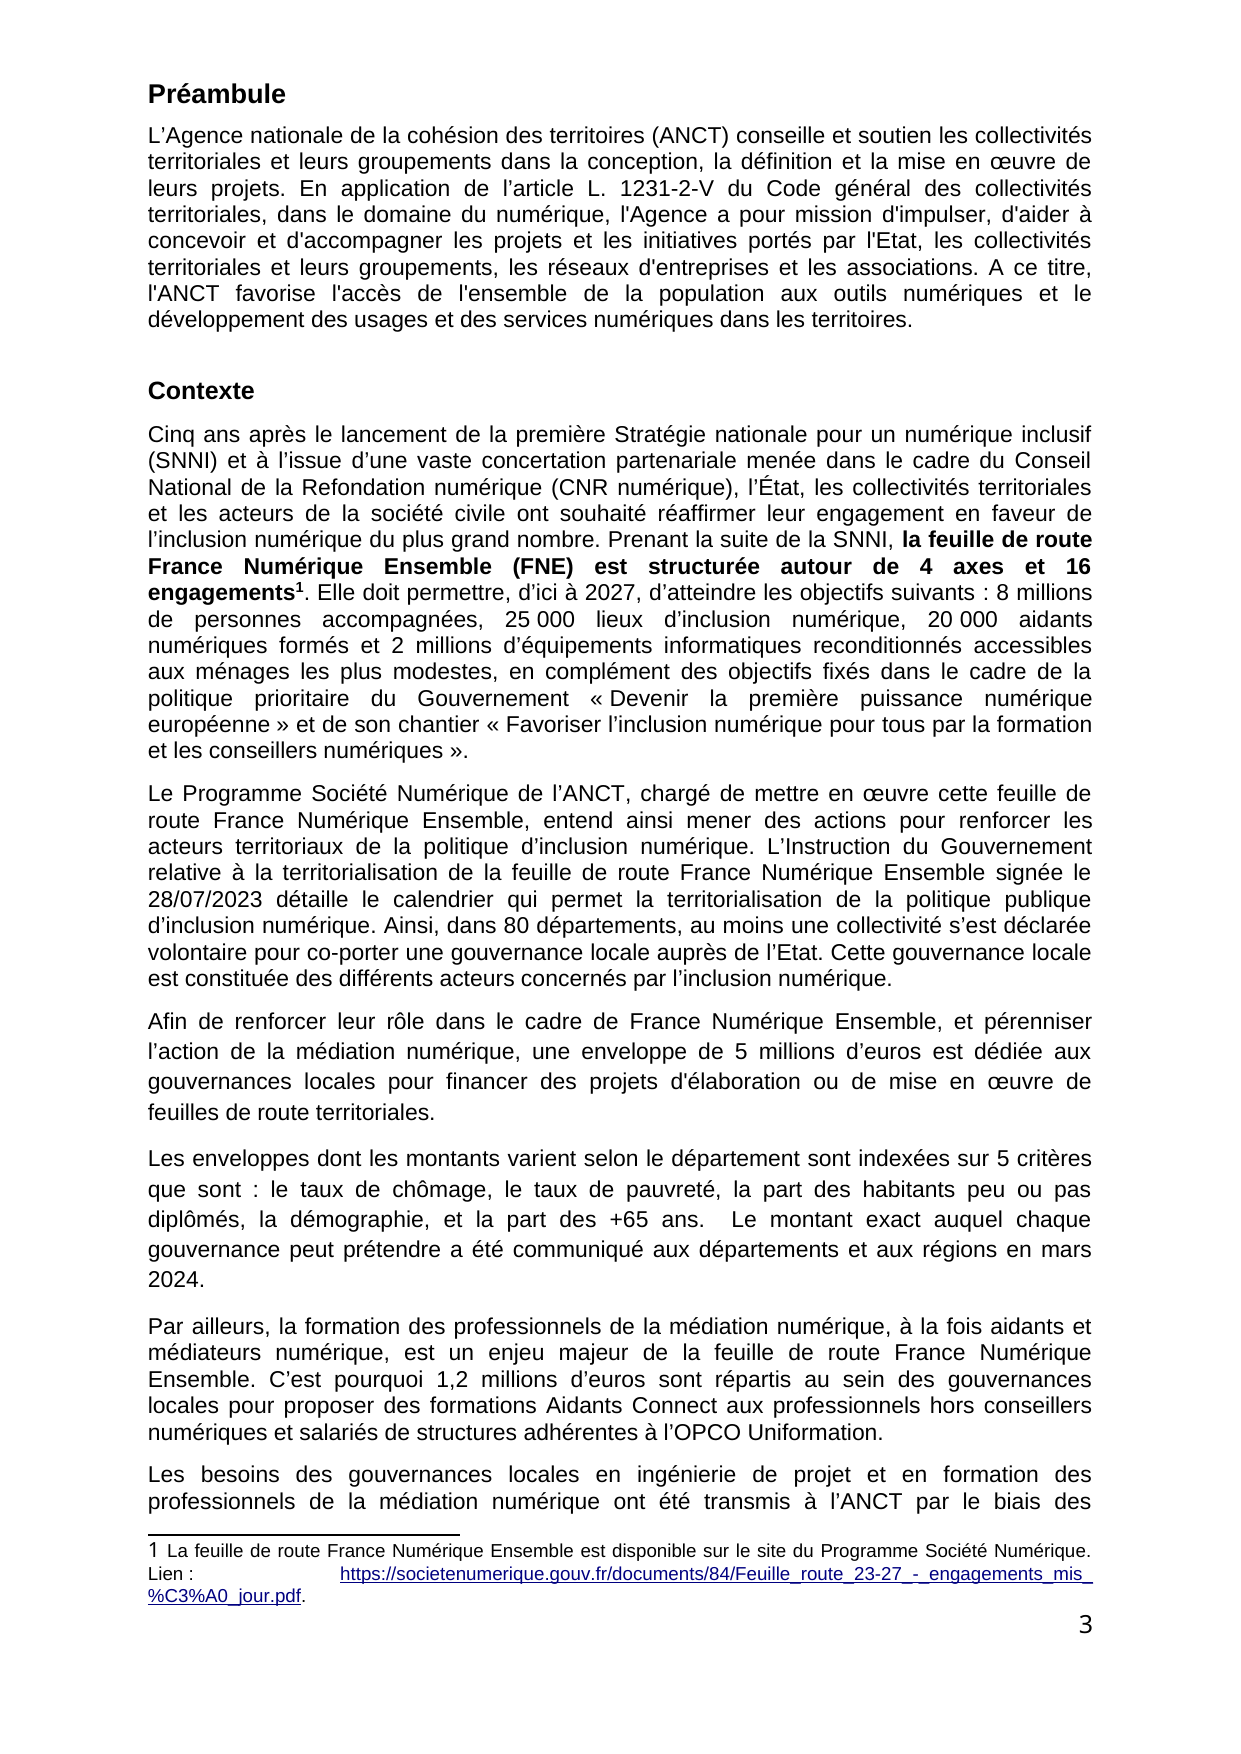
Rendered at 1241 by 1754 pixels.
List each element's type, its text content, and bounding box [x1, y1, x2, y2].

text Cinq ans après le lancement de la première Stratégie nationale pour un numérique inclusif (SNNI) et à l’issue d’une vaste concertation partenariale menée dans le cadre du Conseil National de la Refondation numérique (CNR numérique), l’État, les collectivités territoriales et les acteurs de la société civile ont souhaité réaffirmer leur engagement en faveur de l’inclusion numérique du plus grand nombre. Prenant la suite de la SNNI, la feuille de route France Numérique Ensemble (FNE) est structurée autour de 4 axes et 16 engagements. Elle doit permettre, d’ici à 2027, d’atteindre les objectifs suivants : 8 millions de personnes accompagnées, 25 000 lieux d’inclusion numérique, 20 000 aidants numériques formés et 2 millions d’équipements informatiques reconditionnés accessibles aux ménages les plus modestes, en complément des objectifs fixés dans le cadre de la politique prioritaire du Gouvernement « Devenir la première puissance numérique européenne » et de son chantier « Favoriser l’inclusion numérique pour tous par la formation et les conseillers numériques ». [148, 421, 1093, 764]
text Afin de renforcer leur rôle dans le cadre de France Numérique Ensemble, et pérenniser l’action de la médiation numérique, une enveloppe de 5 millions d’euros est dédiée aux gouvernances locales pour financer des projets d'élaboration ou de mise en œuvre de feuilles de route territoriales. [148, 1008, 1093, 1125]
subtitle Préambule [148, 78, 1093, 109]
text La feuille de route France Numérique Ensemble est disponible sur le site du Programme Société Numérique. Lien : https://societenumerique.gouv.fr/documents/84/Feuille_route_23-27_-_engagements_mis_%C3%A0_jour.pdf. [148, 1535, 1093, 1606]
text Contexte [148, 376, 1093, 404]
text L’Agence nationale de la cohésion des territoires (ANCT) conseille et soutien les collectivités territoriales et leurs groupements dans la conception, la définition et la mise en œuvre de leurs projets. En application de l’article L. 1231-2-V du Code général des collectivités territoriales, dans le domaine du numérique, l'Agence a pour mission d'impulser, d'aider à concevoir et d'accompagner les projets et les initiatives portés par l'Etat, les collectivités territoriales et leurs groupements, les réseaux d'entreprises et les associations. A ce titre, l'ANCT favorise l'accès de l'ensemble de la population aux outils numériques et le développement des usages et des services numériques dans les territoires. [148, 122, 1093, 333]
text Les enveloppes dont les montants varient selon le département sont indexées sur 5 critères que sont : le taux de chômage, le taux de pauvreté, la part des habitants peu ou pas diplômés, la démographie, et la part des +65 ans. Le montant exact auquel chaque gouvernance peut prétendre a été communiqué aux départements et aux régions en mars 2024. [148, 1145, 1093, 1292]
text Par ailleurs, la formation des professionnels de la médiation numérique, à la fois aidants et médiateurs numérique, est un enjeu majeur de la feuille de route France Numérique Ensemble. C’est pourquoi 1,2 millions d’euros sont répartis au sein des gouvernances locales pour proposer des formations Aidants Connect aux professionnels hors conseillers numériques et salariés de structures adhérentes à l’OPCO Uniformation. [148, 1313, 1093, 1445]
text Les besoins des gouvernances locales en ingénierie de projet et en formation des professionnels de la médiation numérique ont été transmis à l’ANCT par le biais des [148, 1461, 1093, 1514]
text Le Programme Société Numérique de l’ANCT, chargé de mettre en œuvre cette feuille de route France Numérique Ensemble, entend ainsi mener des actions pour renforcer les acteurs territoriaux de la politique d’inclusion numérique. L’Instruction du Gouvernement relative à la territorialisation de la feuille de route France Numérique Ensemble signée le 28/07/2023 détaille le calendrier qui permet la territorialisation de la politique publique d’inclusion numérique. Ainsi, dans 80 départements, au moins une collectivité s’est déclarée volontaire pour co-porter une gouvernance locale auprès de l’Etat. Cette gouvernance locale est constituée des différents acteurs concernés par l’inclusion numérique. [148, 780, 1093, 991]
